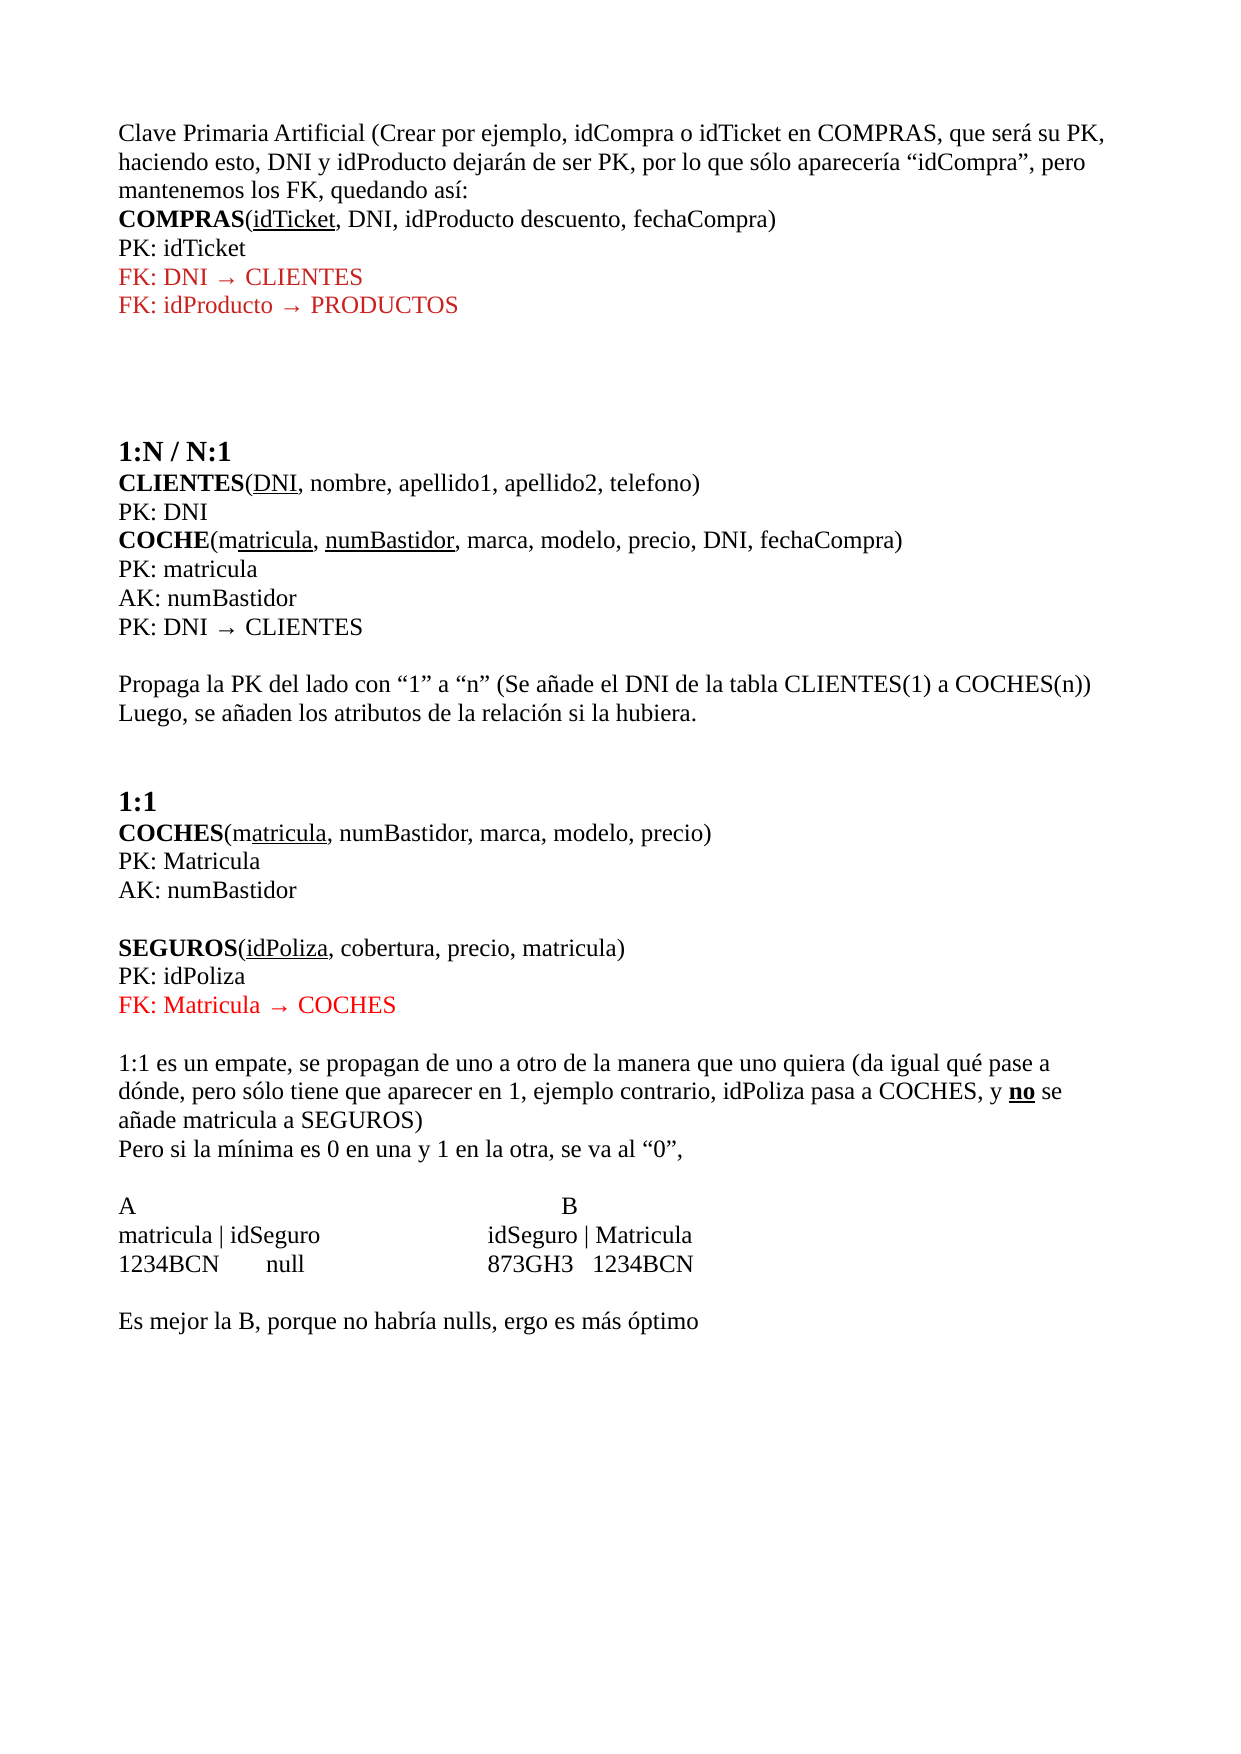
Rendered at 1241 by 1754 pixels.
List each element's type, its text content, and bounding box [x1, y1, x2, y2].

text 1234BCN null 873GH3 1234BCN [118, 1249, 1122, 1278]
text COCHES(matricula, numBastidor, marca, modelo, precio) PK: Matricula [118, 818, 1122, 875]
text 1:1 [118, 784, 1122, 818]
text PK: idPoliza [118, 961, 1122, 990]
text A B [118, 1191, 1122, 1220]
text COCHE(matricula, numBastidor, marca, modelo, precio, DNI, fechaCompra) [118, 525, 1122, 554]
text Pero si la mínima es 0 en una y 1 en la otra, se va al “0”, [118, 1134, 1122, 1163]
text Propaga la PK del lado con “1” a “n” (Se añade el DNI de la tabla CLIENTES(1) a COCHES(n)) [118, 669, 1122, 698]
text 1:1 es un empate, se propagan de uno a otro de la manera que uno quiera (da igual qué pase a dónde, pero sólo tiene que aparecer en 1, ejemplo contrario, idPoliza pasa a COCHES, y no se añade matricula a SEGUROS) [118, 1048, 1122, 1134]
text AK: numBastidor [118, 583, 1122, 612]
text Luego, se añaden los atributos de la relación si la hubiera. [118, 698, 1122, 727]
text FK: DNI → CLIENTES [118, 262, 1122, 291]
text PK: matricula [118, 554, 1122, 583]
text Es mejor la B, porque no habría nulls, ergo es más óptimo [118, 1306, 1122, 1335]
text SEGUROS(idPoliza, cobertura, precio, matricula) [118, 904, 1122, 961]
text matricula | idSeguro idSeguro | Matricula [118, 1220, 1122, 1249]
text AK: numBastidor [118, 875, 1122, 904]
text PK: idTicket [118, 233, 1122, 262]
text FK: idProducto → PRODUCTOS [118, 291, 1122, 319]
text FK: Matricula → COCHES [118, 990, 1122, 1019]
text Clave Primaria Artificial (Crear por ejemplo, idCompra o idTicket en COMPRAS, que será su PK, haciendo esto, DNI y idProducto dejarán de ser PK, por lo que sólo aparecería “idCompra”, pero mantenemos los FK, quedando así: [118, 118, 1122, 204]
text CLIENTES(DNI, nombre, apellido1, apellido2, telefono) PK: DNI [118, 468, 1122, 525]
text PK: DNI → CLIENTES [118, 612, 1122, 640]
text 1:N / N:1 [118, 434, 1122, 468]
text COMPRAS(idTicket, DNI, idProducto descuento, fechaCompra) [118, 204, 1122, 233]
